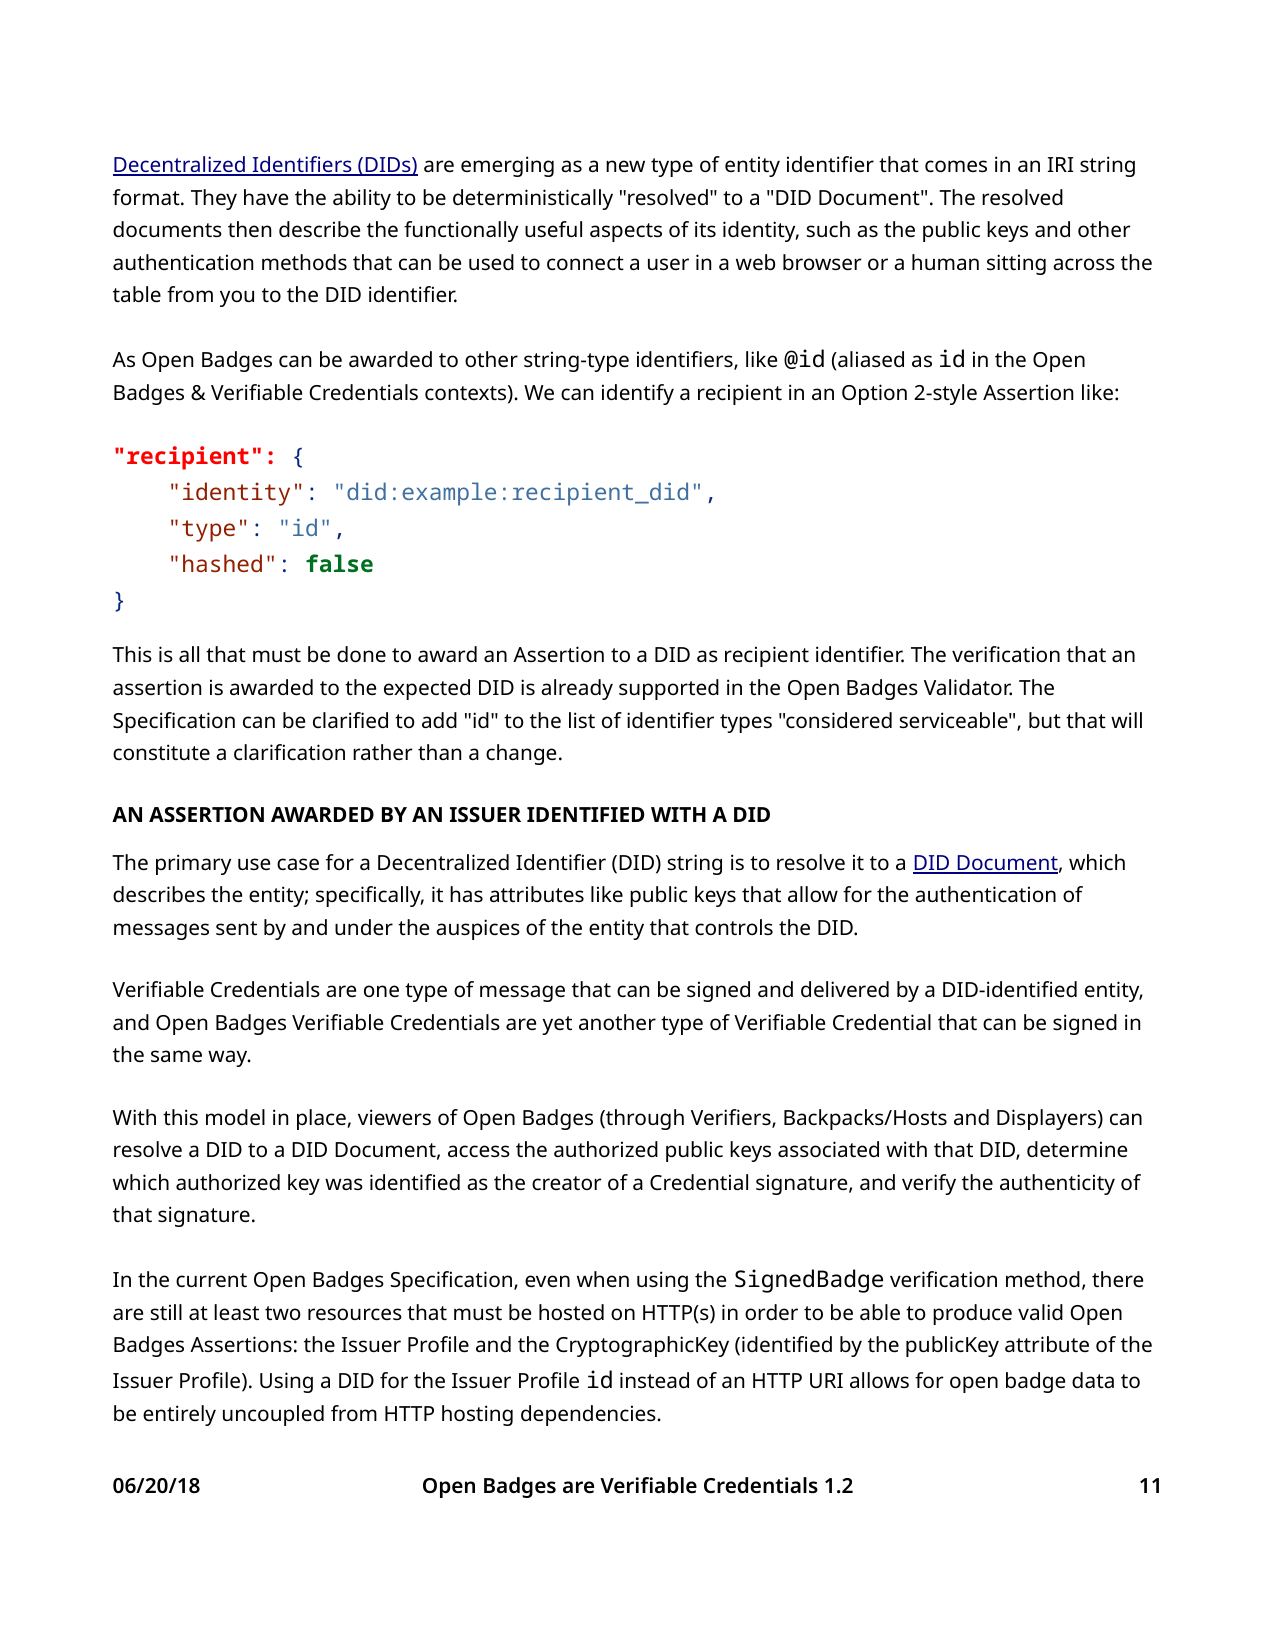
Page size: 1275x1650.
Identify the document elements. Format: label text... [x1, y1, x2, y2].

text "recipient": { "identity": "did:example:recipient_did", "type": "id", "hashed": false } [112, 440, 1162, 615]
text Verifiable Credentials are one type of message that can be signed and delivered by a DID-identified entity, and Open Badges Verifiable Credentials are yet another type of Verifiable Credential that can be signed in the same way. [112, 975, 1162, 1069]
text As Open Badges can be awarded to other string-type identifiers, like @id (aliased as id in the Open Badges & Verifiable Credentials contexts). We can identify a recipient in an Option 2-style Assertion like: [112, 342, 1162, 406]
text This is all that must be done to award an Assertion to a DID as recipient identifier. The verification that an assertion is awarded to the expected DID is already supported in the Open Badges Validator. The Specification can be clarified to add "id" to the list of identifier types "considered serviceable", but that will constitute a clarification rather than a change. [112, 641, 1162, 767]
text The primary use case for a Decentralized Identifier (DID) string is to resolve it to a DID Document, which describes the entity; specifically, it has attributes like public keys that allow for the authentication of messages sent by and under the auspices of the entity that controls the DID. [112, 848, 1162, 942]
text Decentralized Identifiers (DIDs) are emerging as a new type of entity identifier that comes in an IRI string format. They have the ability to be deterministically "resolved" to a "DID Document". The resolved documents then describe the functionally useful aspects of its identity, such as the public keys and other authentication methods that can be used to connect a user in a web browser or a human sitting across the table from you to the DID identifier. [112, 150, 1162, 309]
text With this model in place, viewers of Open Badges (through Verifiers, Backpacks/Hosts and Displayers) can resolve a DID to a DID Document, access the authorized public keys associated with that DID, determine which authorized key was identified as the creator of a Credential signature, and verify the authenticity of that signature. [112, 1103, 1162, 1229]
subtitle An Assertion Awarded by an Issuer identified with a DID [112, 800, 1162, 829]
text In the current Open Badges Specification, even when using the SignedBadge verification method, there are still at least two resources that must be hosted on HTTP(s) in order to be able to produce valid Open Badges Assertions: the Issuer Profile and the CryptographicKey (identified by the publicKey attribute of the Issuer Profile). Using a DID for the Issuer Profile id instead of an HTTP URI allows for open badge data to be entirely uncoupled from HTTP hosting dependencies. [112, 1262, 1162, 1427]
